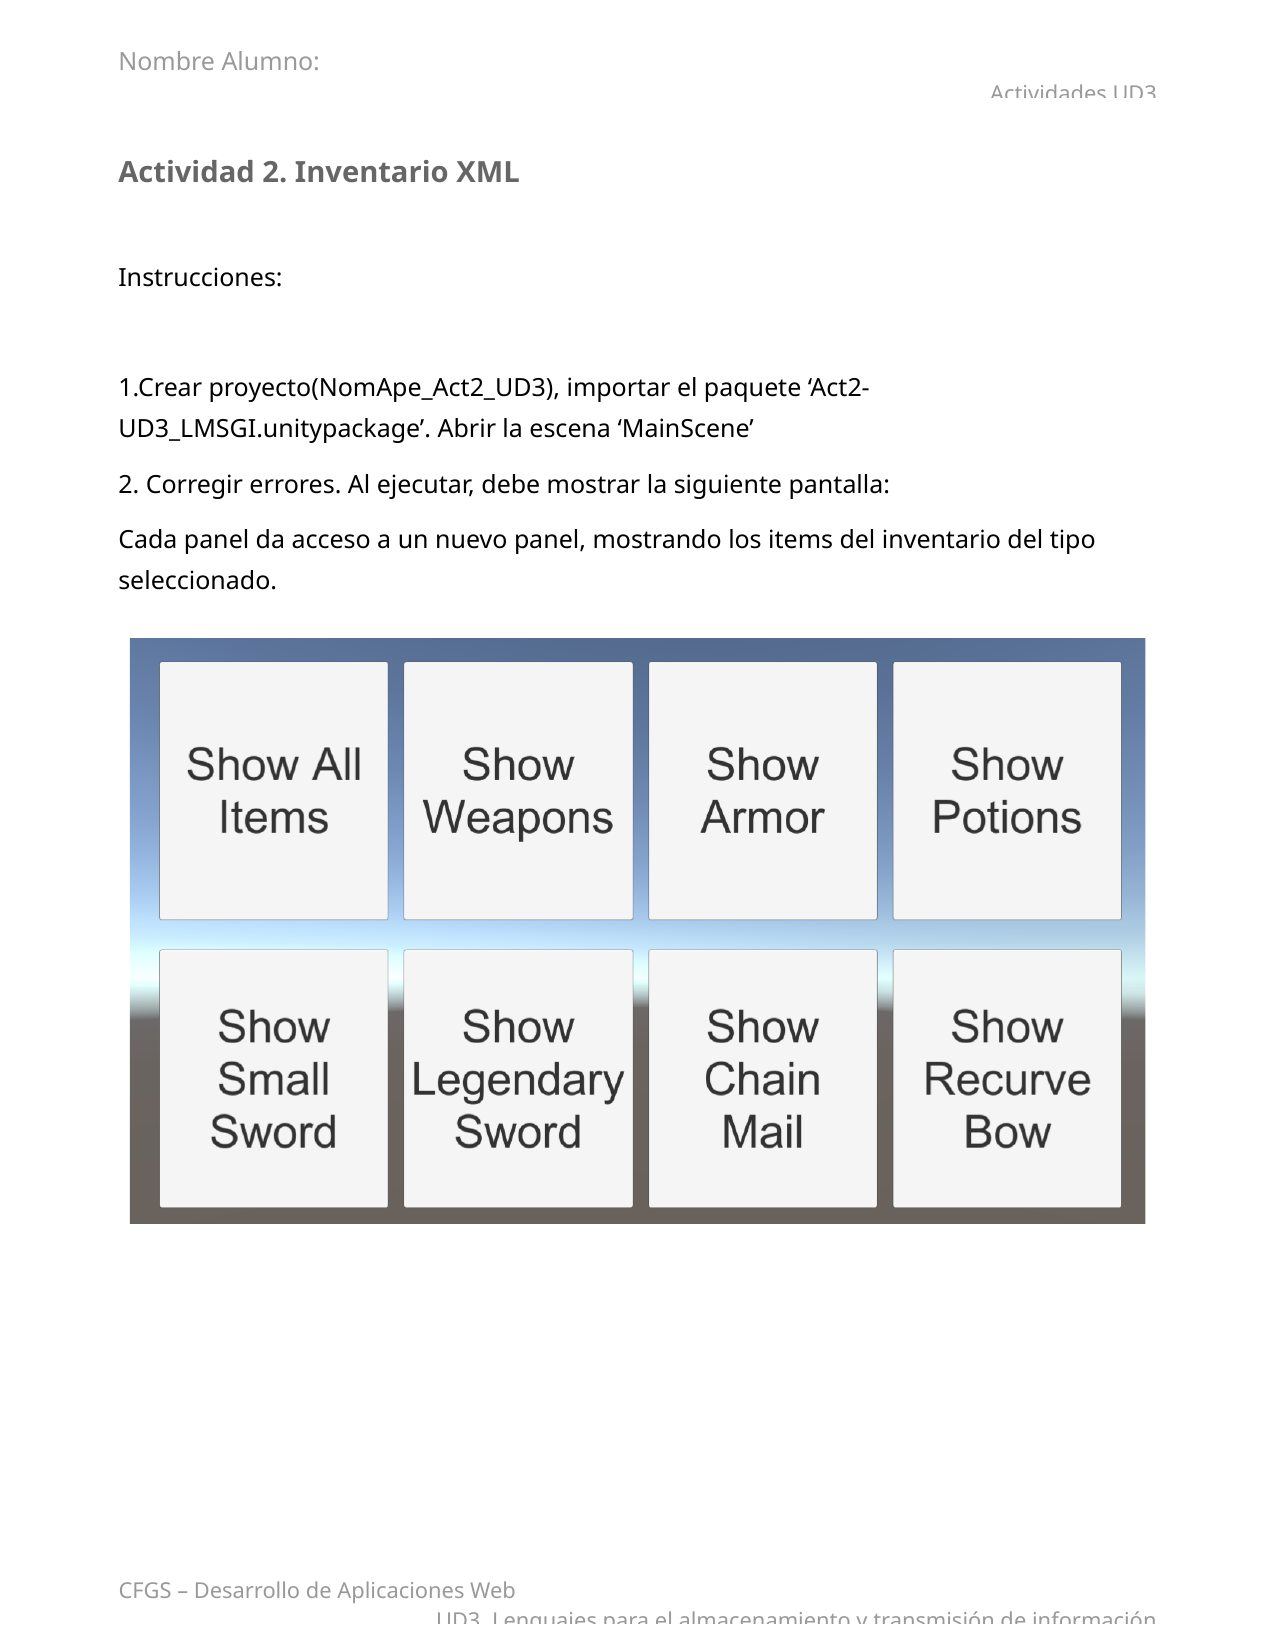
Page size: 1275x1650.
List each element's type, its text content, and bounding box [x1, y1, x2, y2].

text Instrucciones: [118, 259, 1157, 293]
text 2. Corregir errores. Al ejecutar, debe mostrar la siguiente pantalla: [118, 466, 1157, 500]
text Cada panel da acceso a un nuevo panel, mostrando los items del inventario del tipo seleccionado. [118, 522, 1157, 597]
picture [129, 638, 253, 1224]
subtitle Actividad 2. Inventario XML [118, 152, 1157, 191]
text 1.Crear proyecto(NomApe_Act2_UD3), importar el paquete ‘Act2-UD3_LMSGI.unitypackage’. Abrir la escena ‘MainScene’ [118, 370, 1157, 445]
